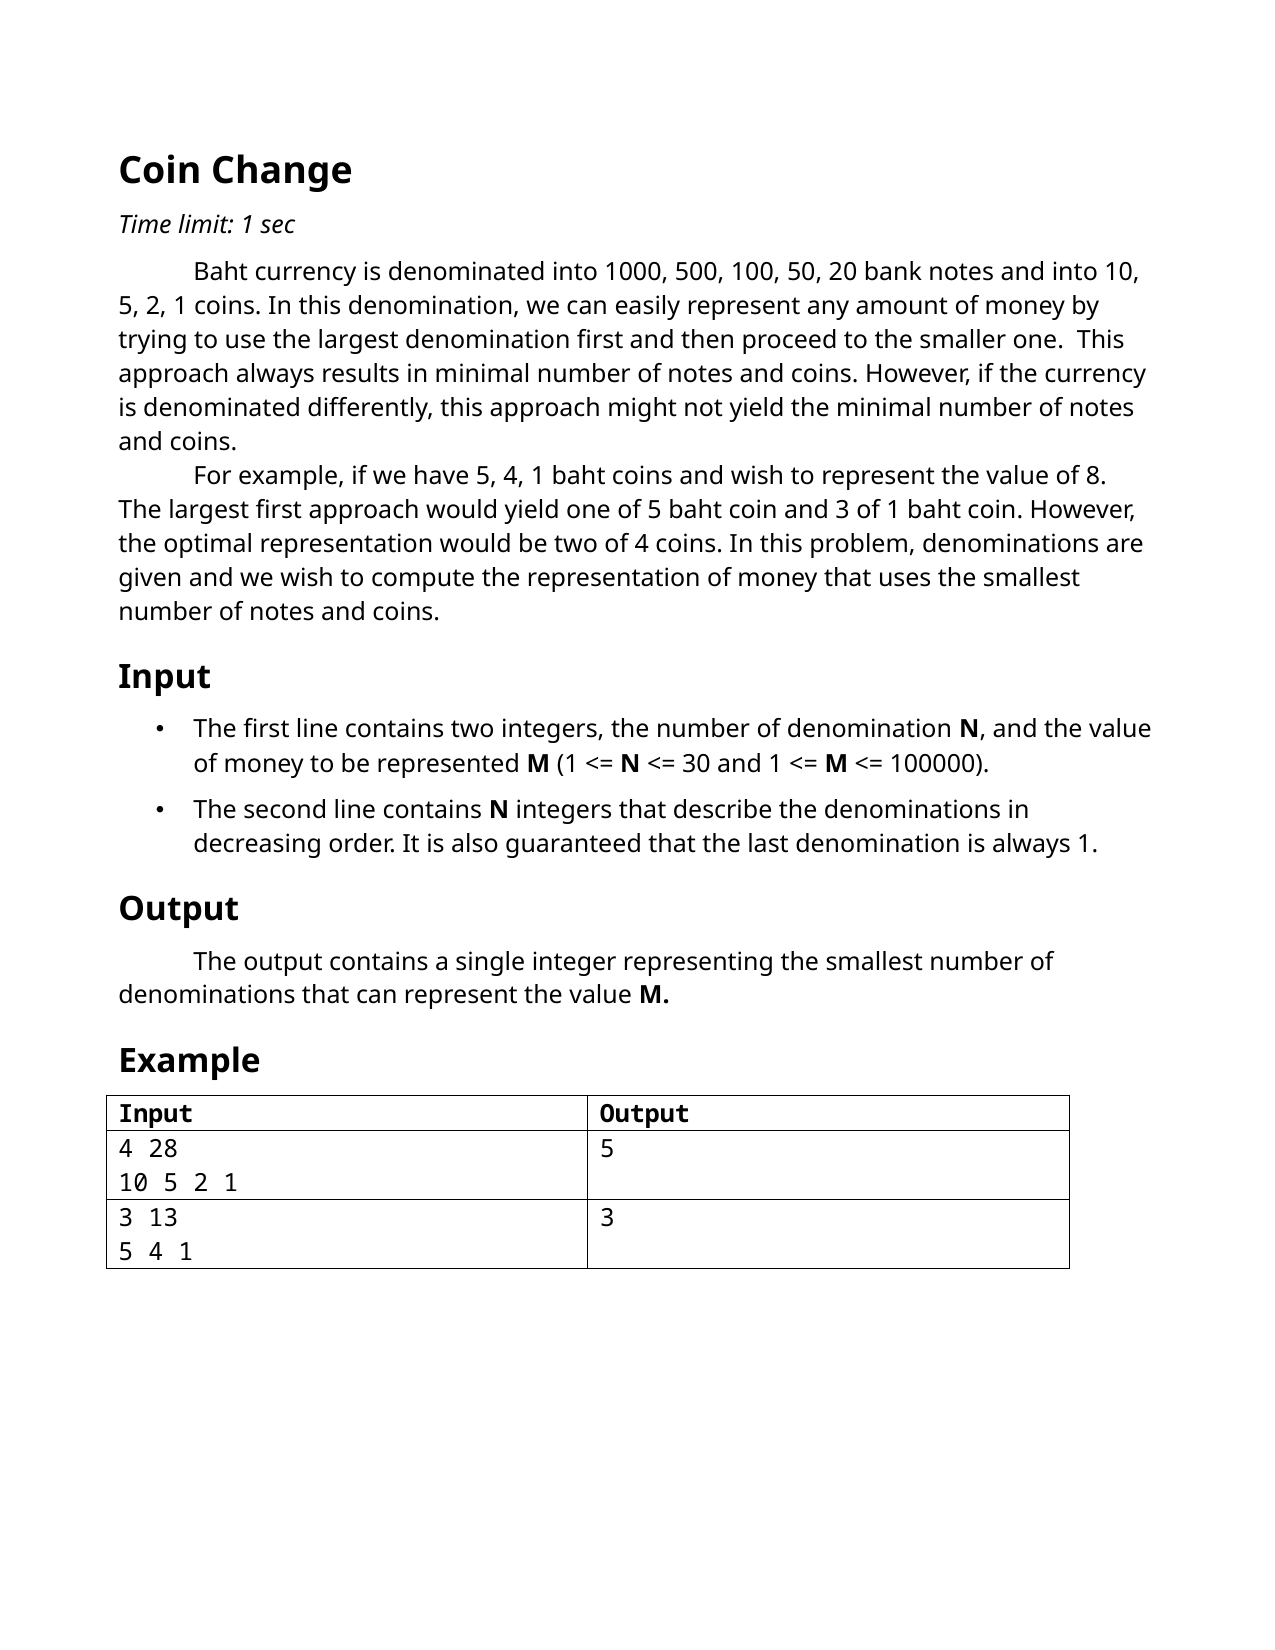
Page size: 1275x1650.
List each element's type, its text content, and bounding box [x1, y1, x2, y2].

list The second line contains N integers that describe the denominations in decreasing order. It is also guaranteed that the last denomination is always 1. [156, 792, 1157, 860]
table_header Output [588, 1096, 1069, 1129]
subtitle Example [118, 1036, 1157, 1082]
text Time limit: 1 sec [118, 207, 1157, 241]
list The first line contains two integers, the number of denomination N, and the value of money to be represented M (1 <= N <= 30 and 1 <= M <= 100000). [156, 711, 1157, 779]
table_cell 4 28 10 5 2 1 [107, 1131, 587, 1199]
table_header Input [107, 1096, 587, 1129]
text Baht currency is denominated into 1000, 500, 100, 50, 20 bank notes and into 10, 5, 2, 1 coins. In this denomination, we can easily represent any amount of money by trying to use the largest denomination first and then proceed to the smaller one. This approach always results in minimal number of notes and coins. However, if the currency is denominated differently, this approach might not yield the minimal number of notes and coins. [118, 253, 1157, 458]
table_cell 3 [588, 1200, 1069, 1268]
subtitle Input [118, 653, 1157, 699]
text The output contains a single integer representing the smallest number of denominations that can represent the value M. [118, 943, 1157, 1011]
table_cell 3 13 5 4 1 [107, 1200, 587, 1268]
title Coin Change [118, 143, 1157, 194]
table_cell 5 [588, 1131, 1069, 1199]
subtitle Output [118, 885, 1157, 931]
text For example, if we have 5, 4, 1 baht coins and wish to represent the value of 8. The largest first approach would yield one of 5 baht coin and 3 of 1 baht coin. However, the optimal representation would be two of 4 coins. In this problem, denominations are given and we wish to compute the representation of money that uses the smallest number of notes and coins. [118, 458, 1157, 628]
